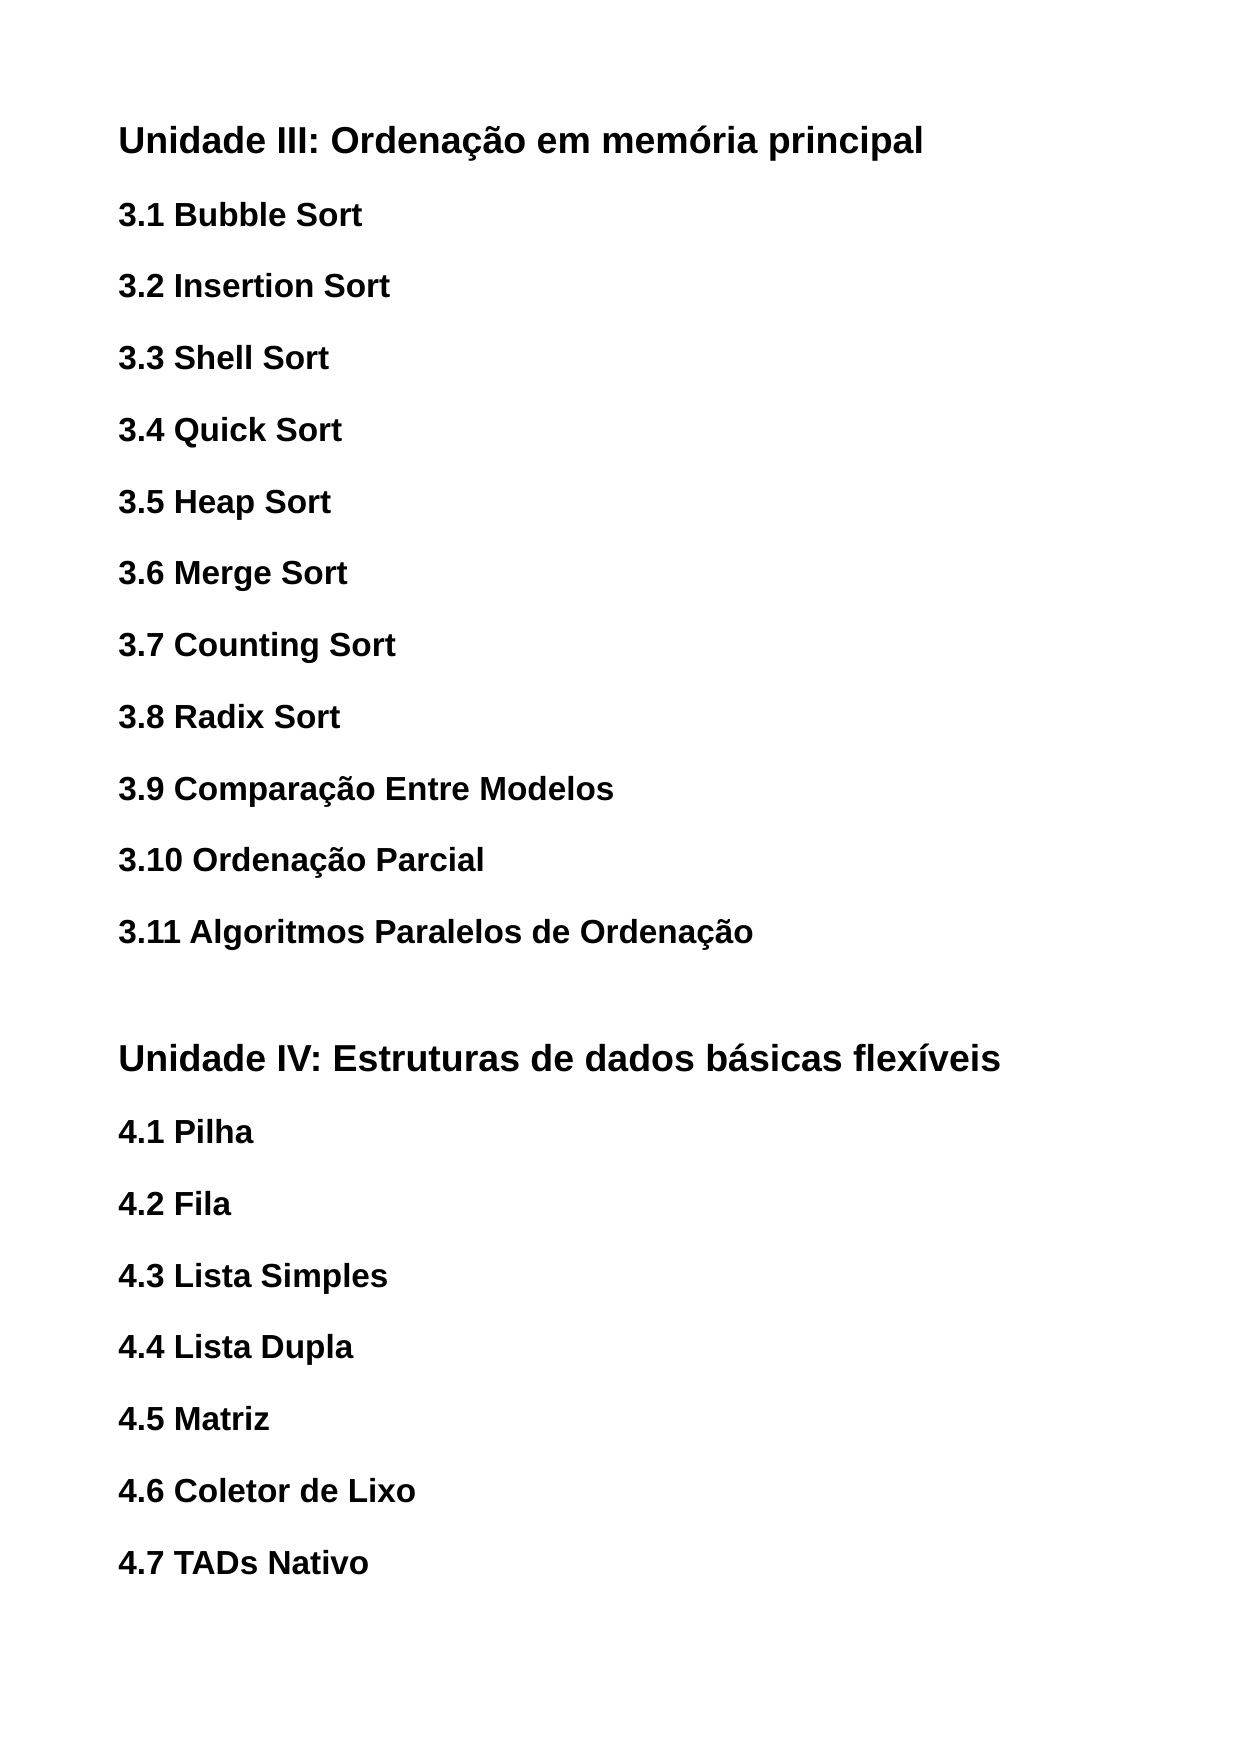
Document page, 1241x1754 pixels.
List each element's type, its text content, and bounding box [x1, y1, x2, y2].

subtitle 3.3 Shell Sort [118, 338, 1122, 377]
subtitle 4.3 Lista Simples [118, 1256, 1122, 1294]
subtitle 4.1 Pilha [118, 1112, 1122, 1151]
subtitle Unidade III: Ordenação em memória principal [118, 118, 1122, 161]
subtitle 4.5 Matriz [118, 1399, 1122, 1438]
subtitle 3.4 Quick Sort [118, 410, 1122, 448]
subtitle 3.7 Counting Sort [118, 625, 1122, 664]
subtitle 3.10 Ordenação Parcial [118, 841, 1122, 879]
subtitle 3.5 Heap Sort [118, 482, 1122, 520]
subtitle 4.4 Lista Dupla [118, 1328, 1122, 1366]
subtitle 4.7 TADs Nativo [118, 1543, 1122, 1581]
subtitle Unidade IV: Estruturas de dados básicas flexíveis [118, 1036, 1122, 1079]
subtitle 3.1 Bubble Sort [118, 194, 1122, 233]
subtitle 3.11 Algoritmos Paralelos de Ordenação [118, 912, 1122, 951]
subtitle 3.8 Radix Sort [118, 697, 1122, 735]
subtitle 3.9 Comparação Entre Modelos [118, 769, 1122, 807]
subtitle 3.6 Merge Sort [118, 553, 1122, 592]
subtitle 3.2 Insertion Sort [118, 266, 1122, 305]
subtitle 4.2 Fila [118, 1184, 1122, 1222]
subtitle 4.6 Coletor de Lixo [118, 1471, 1122, 1509]
